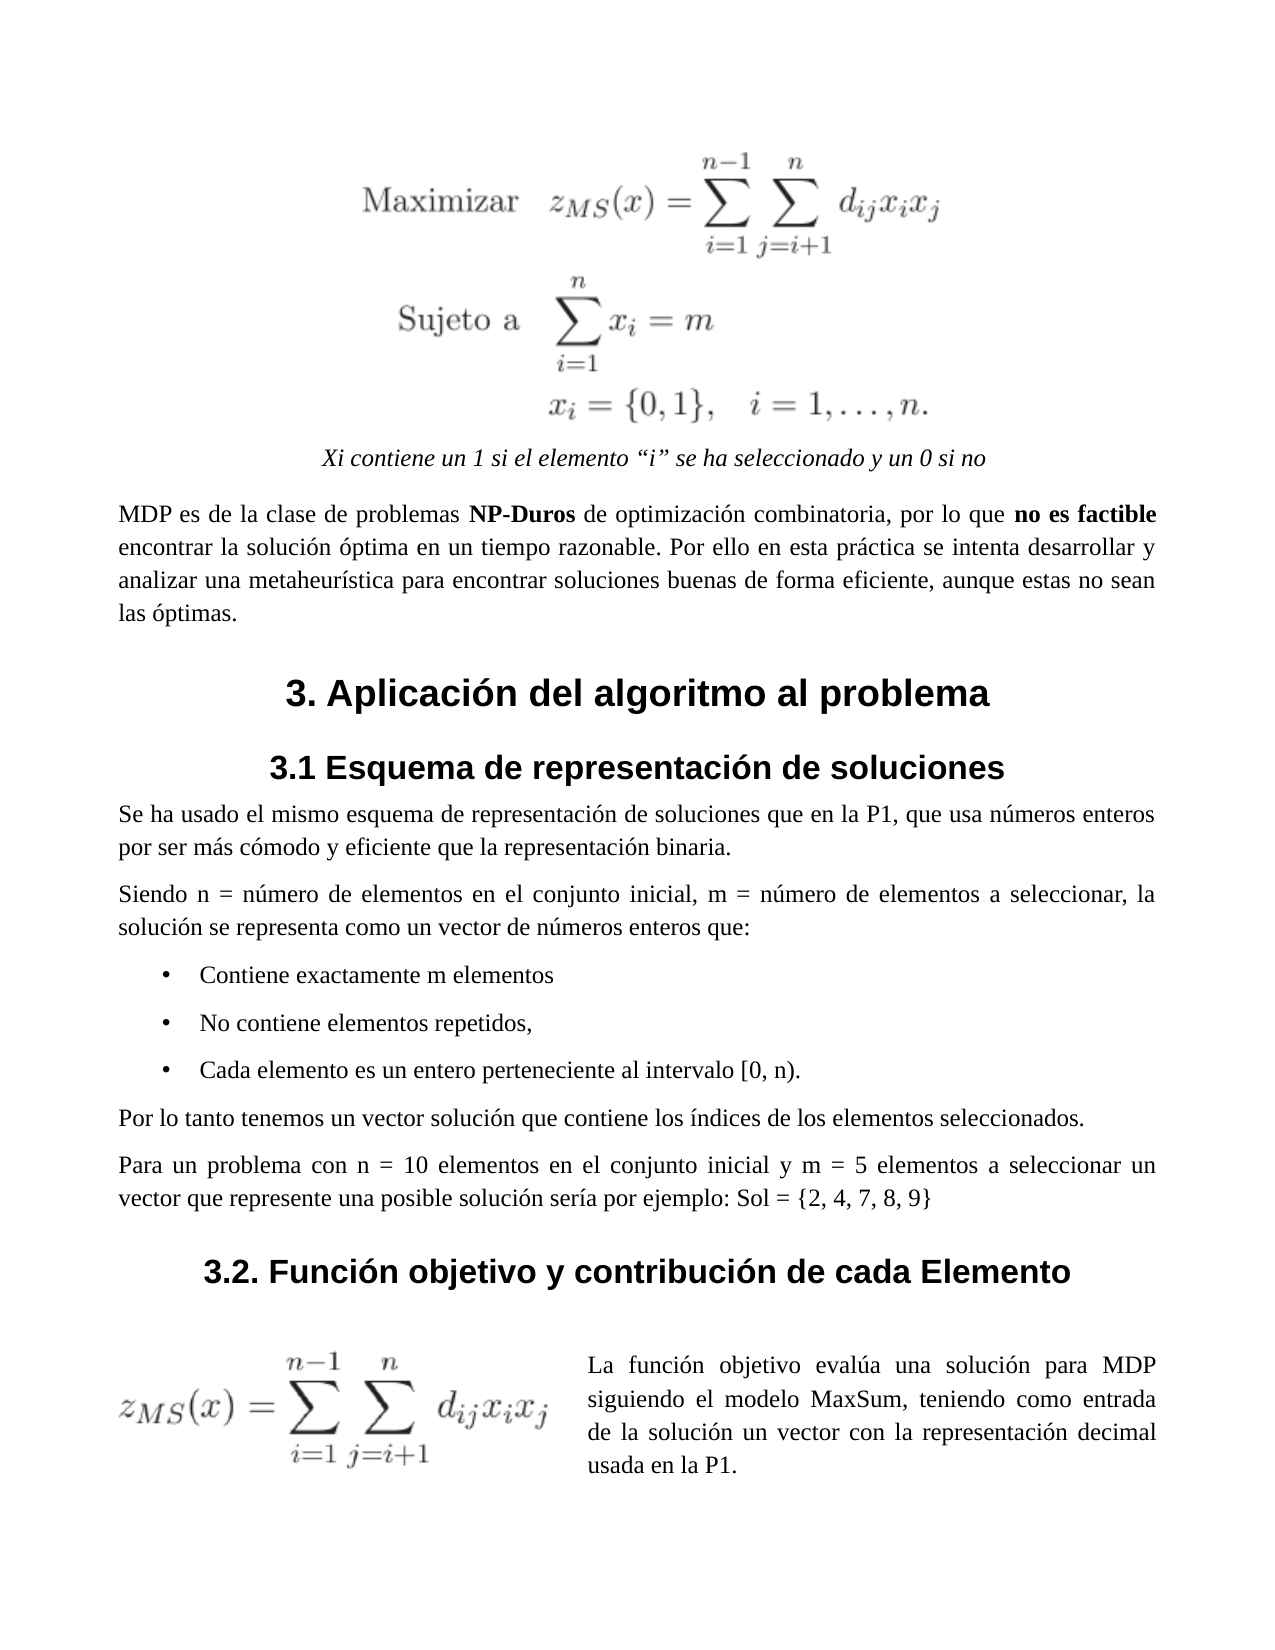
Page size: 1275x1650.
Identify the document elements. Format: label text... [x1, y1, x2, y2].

picture [105, 1345, 576, 1480]
list No contiene elementos repetidos, [162, 1008, 1157, 1036]
text Se ha usado el mismo esquema de representación de soluciones que en la P1, que usa números enteros por ser más cómodo y eficiente que la representación binaria. [118, 799, 1157, 861]
text Para un problema con n = 10 elementos en el conjunto inicial y m = 5 elementos a seleccionar un vector que represente una posible solución sería por ejemplo: Sol = {2, 4, 7, 8, 9} [118, 1150, 1157, 1212]
text Siendo n = número de elementos en el conjunto inicial, m = número de elementos a seleccionar, la solución se representa como un vector de números enteros que: [118, 879, 1157, 941]
text Xi contiene un 1 si el elemento “i” se ha seleccionado y un 0 si no [320, 438, 990, 471]
list Cada elemento es un entero perteneciente al intervalo [0, n). [162, 1055, 1157, 1084]
subtitle 3. Aplicación del algoritmo al problema [118, 671, 1157, 714]
subtitle 3.2. Función objetivo y contribución de cada Elemento [118, 1252, 1157, 1291]
text Por lo tanto tenemos un vector solución que contiene los índices de los elementos seleccionados. [118, 1103, 1157, 1132]
text La función objetivo evalúa una solución para MDP siguiendo el modelo MaxSum, teniendo como entrada de la solución un vector con la representación decimal usada en la P1. [576, 1351, 1157, 1478]
subtitle 3.1 Esquema de representación de soluciones [118, 748, 1157, 786]
picture [320, 147, 990, 438]
list Contiene exactamente m elementos [162, 960, 1157, 989]
text MDP es de la clase de problemas NP-Duros de optimización combinatoria, por lo que no es factible encontrar la solución óptima en un tiempo razonable. Por ello en esta práctica se intenta desarrollar y analizar una metaheurística para encontrar soluciones buenas de forma eficiente, aunque estas no sean las óptimas. [118, 499, 1157, 627]
